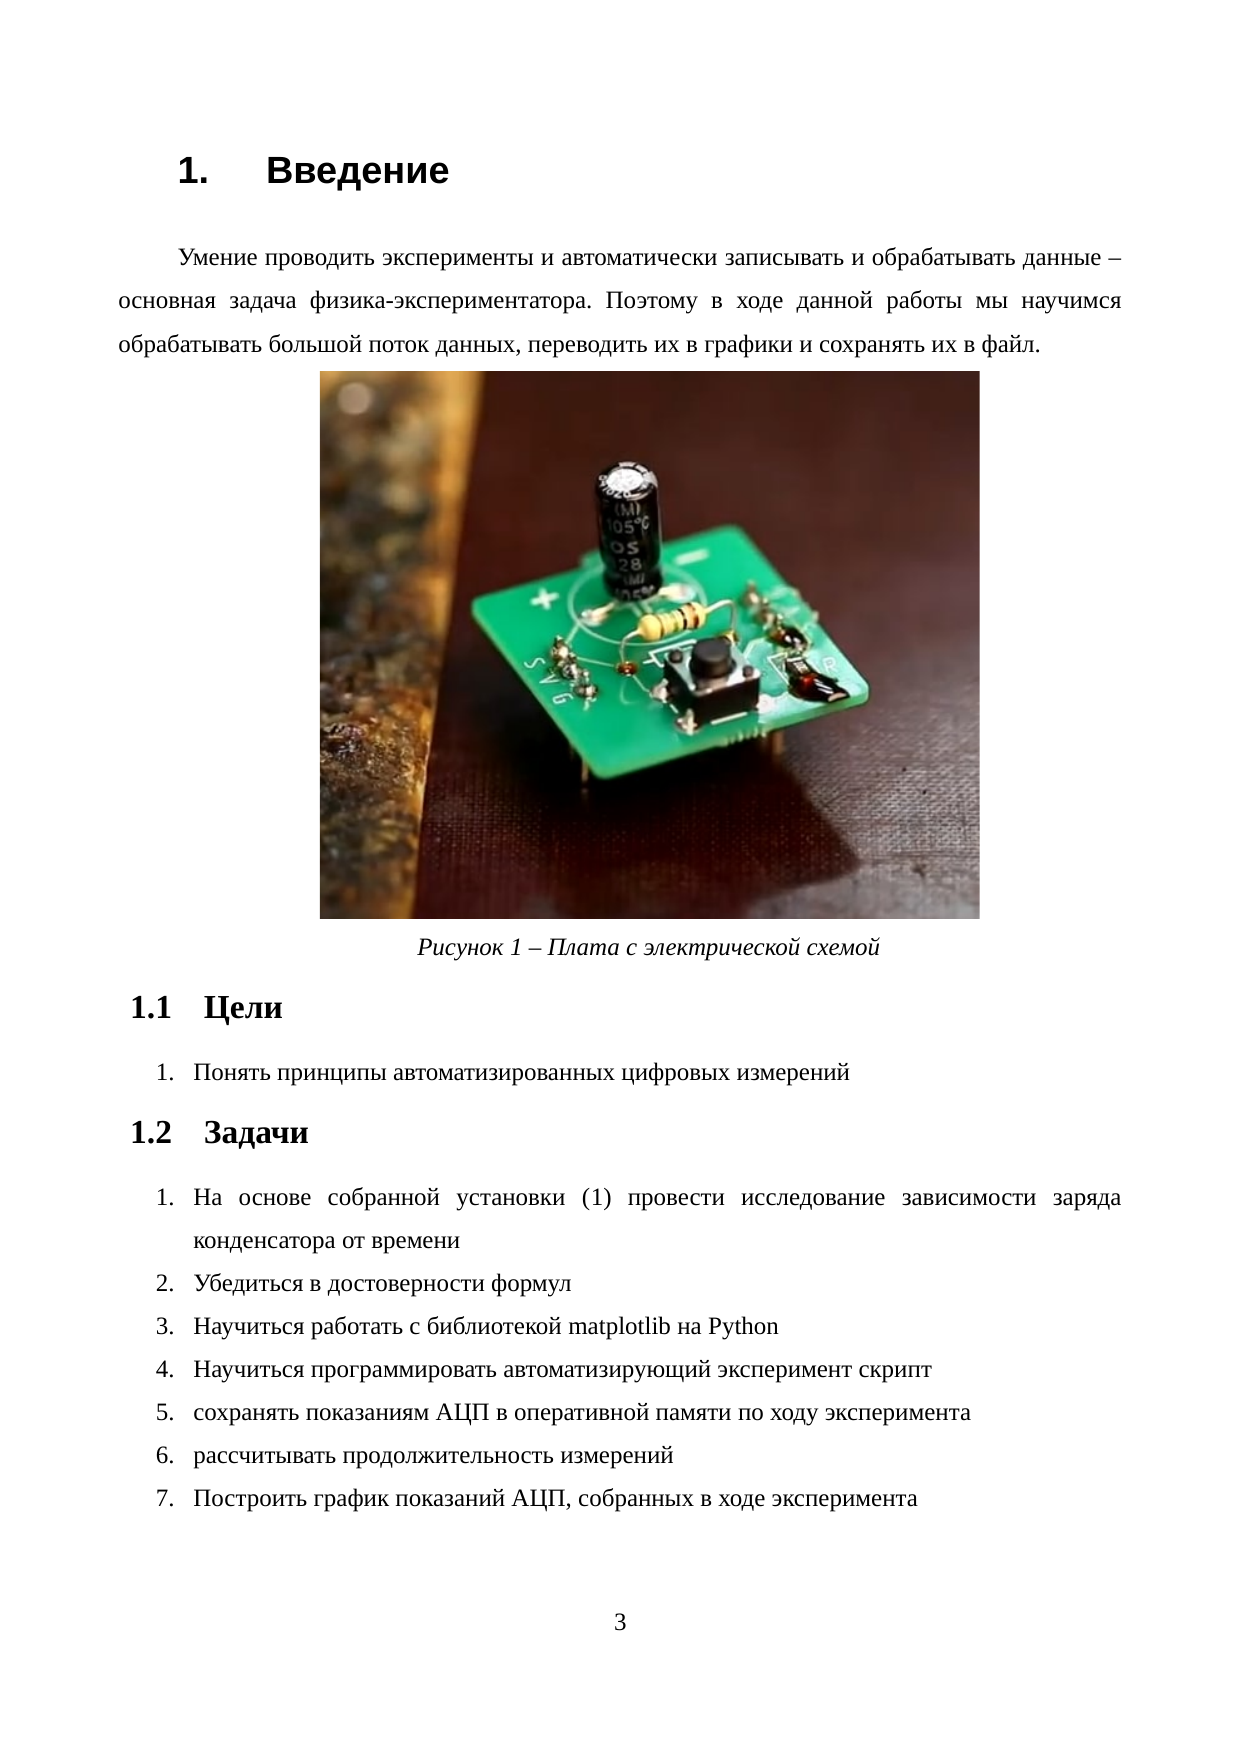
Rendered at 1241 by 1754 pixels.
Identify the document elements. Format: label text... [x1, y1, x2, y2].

list рассчитывать продолжительность измерений [156, 1440, 1122, 1469]
list Научиться работать с библиотекой matplotlib на Python [156, 1311, 1122, 1340]
list На основе собранной установки (1) провести исследование зависимости заряда конденсатора от времени [156, 1182, 1122, 1253]
subtitle Введение [118, 148, 1122, 191]
picture [319, 371, 980, 919]
list Построить график показаний АЦП, собранных в ходе эксперимента [156, 1483, 1122, 1512]
list Понять принципы автоматизированных цифровых измерений [156, 1057, 1122, 1086]
list сохранять показаниям АЦП в оперативной памяти по ходу эксперимента [156, 1397, 1122, 1426]
text Рисунок 1 – Плата с электрической схемой [118, 932, 1122, 961]
list Научиться программировать автоматизирующий эксперимент скрипт [156, 1354, 1122, 1383]
text Умение проводить эксперименты и автоматически записывать и обрабатывать данные – основная задача физика-экспериментатора. Поэтому в ходе данной работы мы научимся обрабатывать большой поток данных, переводить их в графики и сохранять их в файл. [118, 242, 1122, 357]
subtitle Цели [130, 987, 1122, 1026]
list Убедиться в достоверности формул [156, 1268, 1122, 1297]
subtitle Задачи [130, 1112, 1122, 1151]
